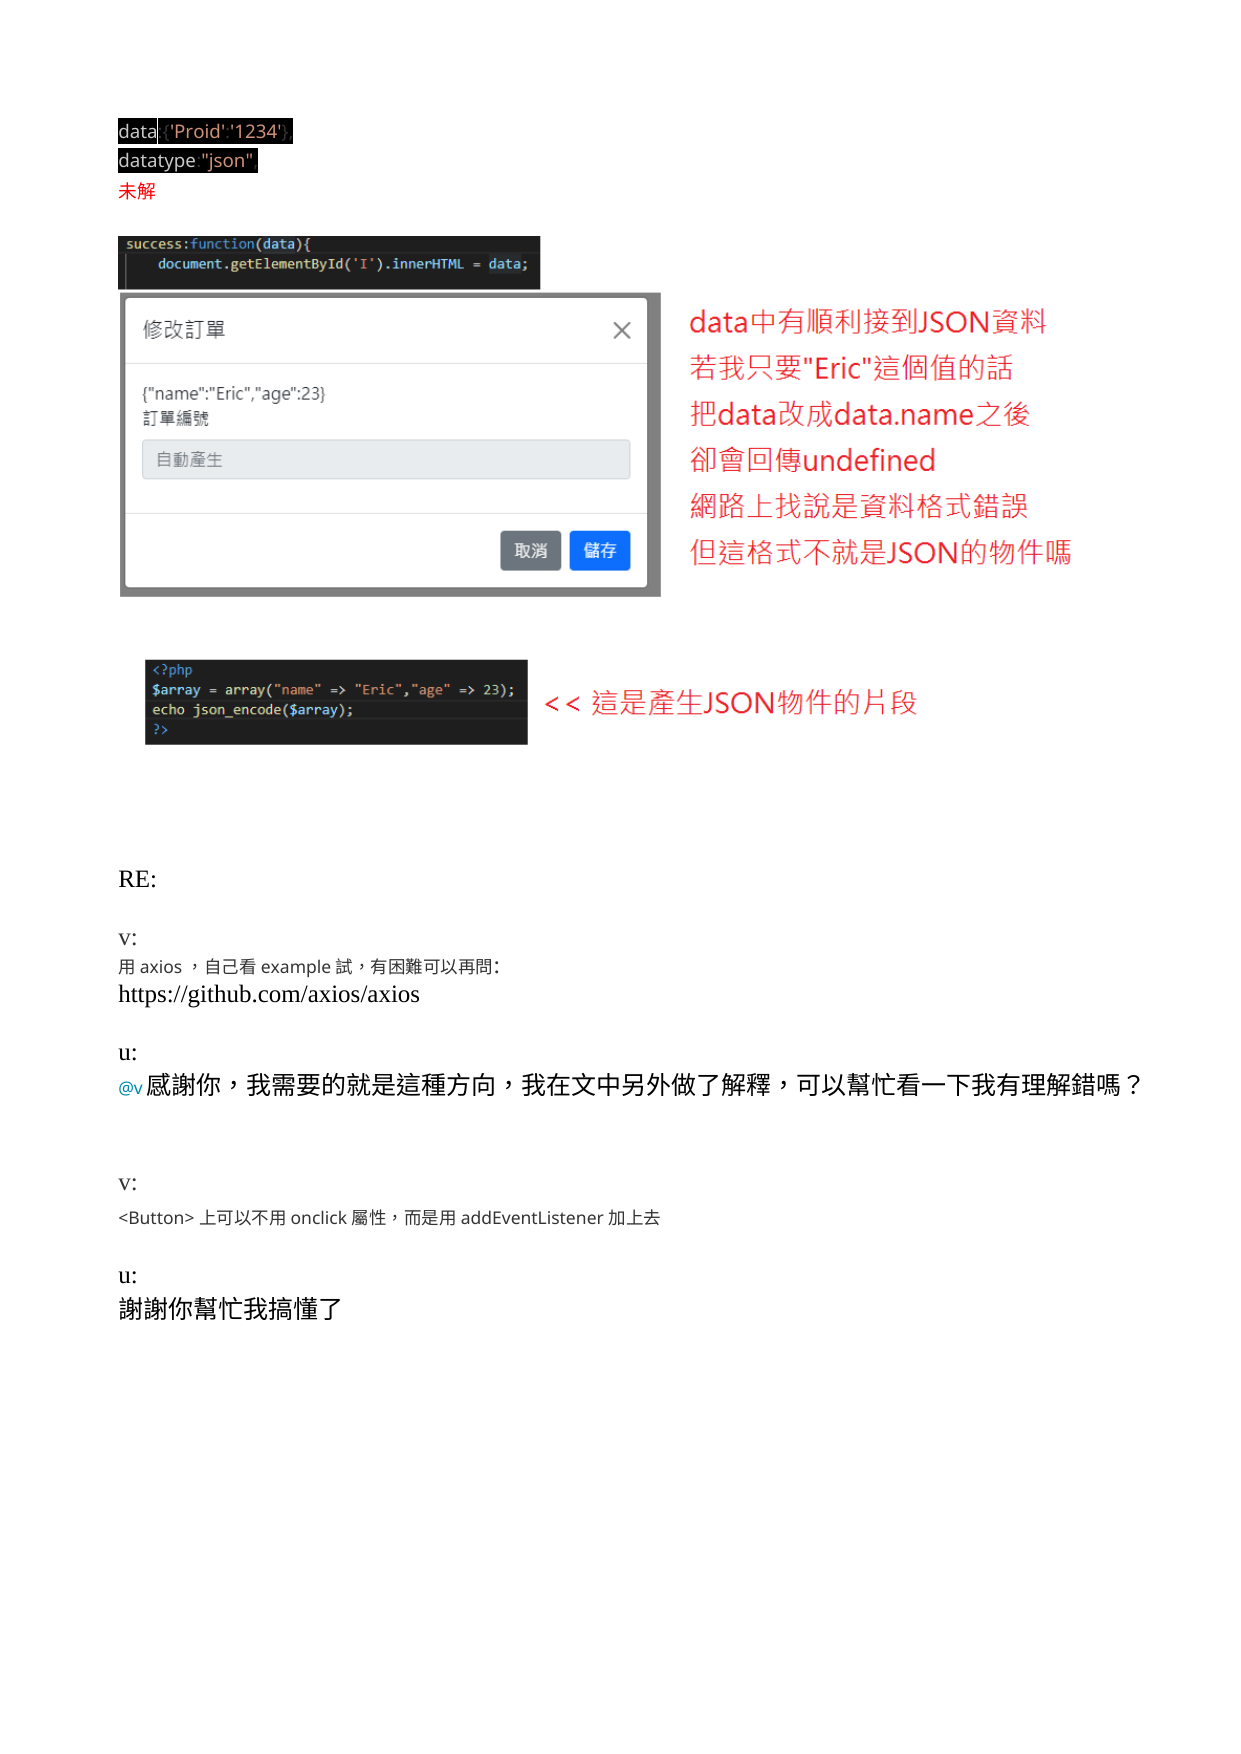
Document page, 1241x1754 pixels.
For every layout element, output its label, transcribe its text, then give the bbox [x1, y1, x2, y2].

text v: [118, 1167, 1122, 1195]
text 謝謝你幫忙我搞懂了 [118, 1289, 1122, 1325]
text u: [118, 1260, 1122, 1289]
text RE: [118, 864, 1122, 893]
picture [118, 236, 1123, 836]
text 未解 [118, 177, 1122, 204]
text u: @v感謝你，我需要的就是這種方向，我在文中另外做了解釋，可以幫忙看一下我有理解錯嗎？ [118, 1037, 1122, 1138]
text https://github.com/axios/axios [118, 979, 1122, 1008]
text v: [118, 922, 1122, 950]
text data:{'Proid':'1234'}, [118, 118, 1122, 144]
text <Button> 上可以不用 onclick 屬性，而是用 addEventListener 加上去 [118, 1195, 1122, 1232]
text 用 axios ，自己看 example 試，有困難可以再問: [118, 950, 1122, 979]
text datatype:"json", [118, 147, 1122, 173]
